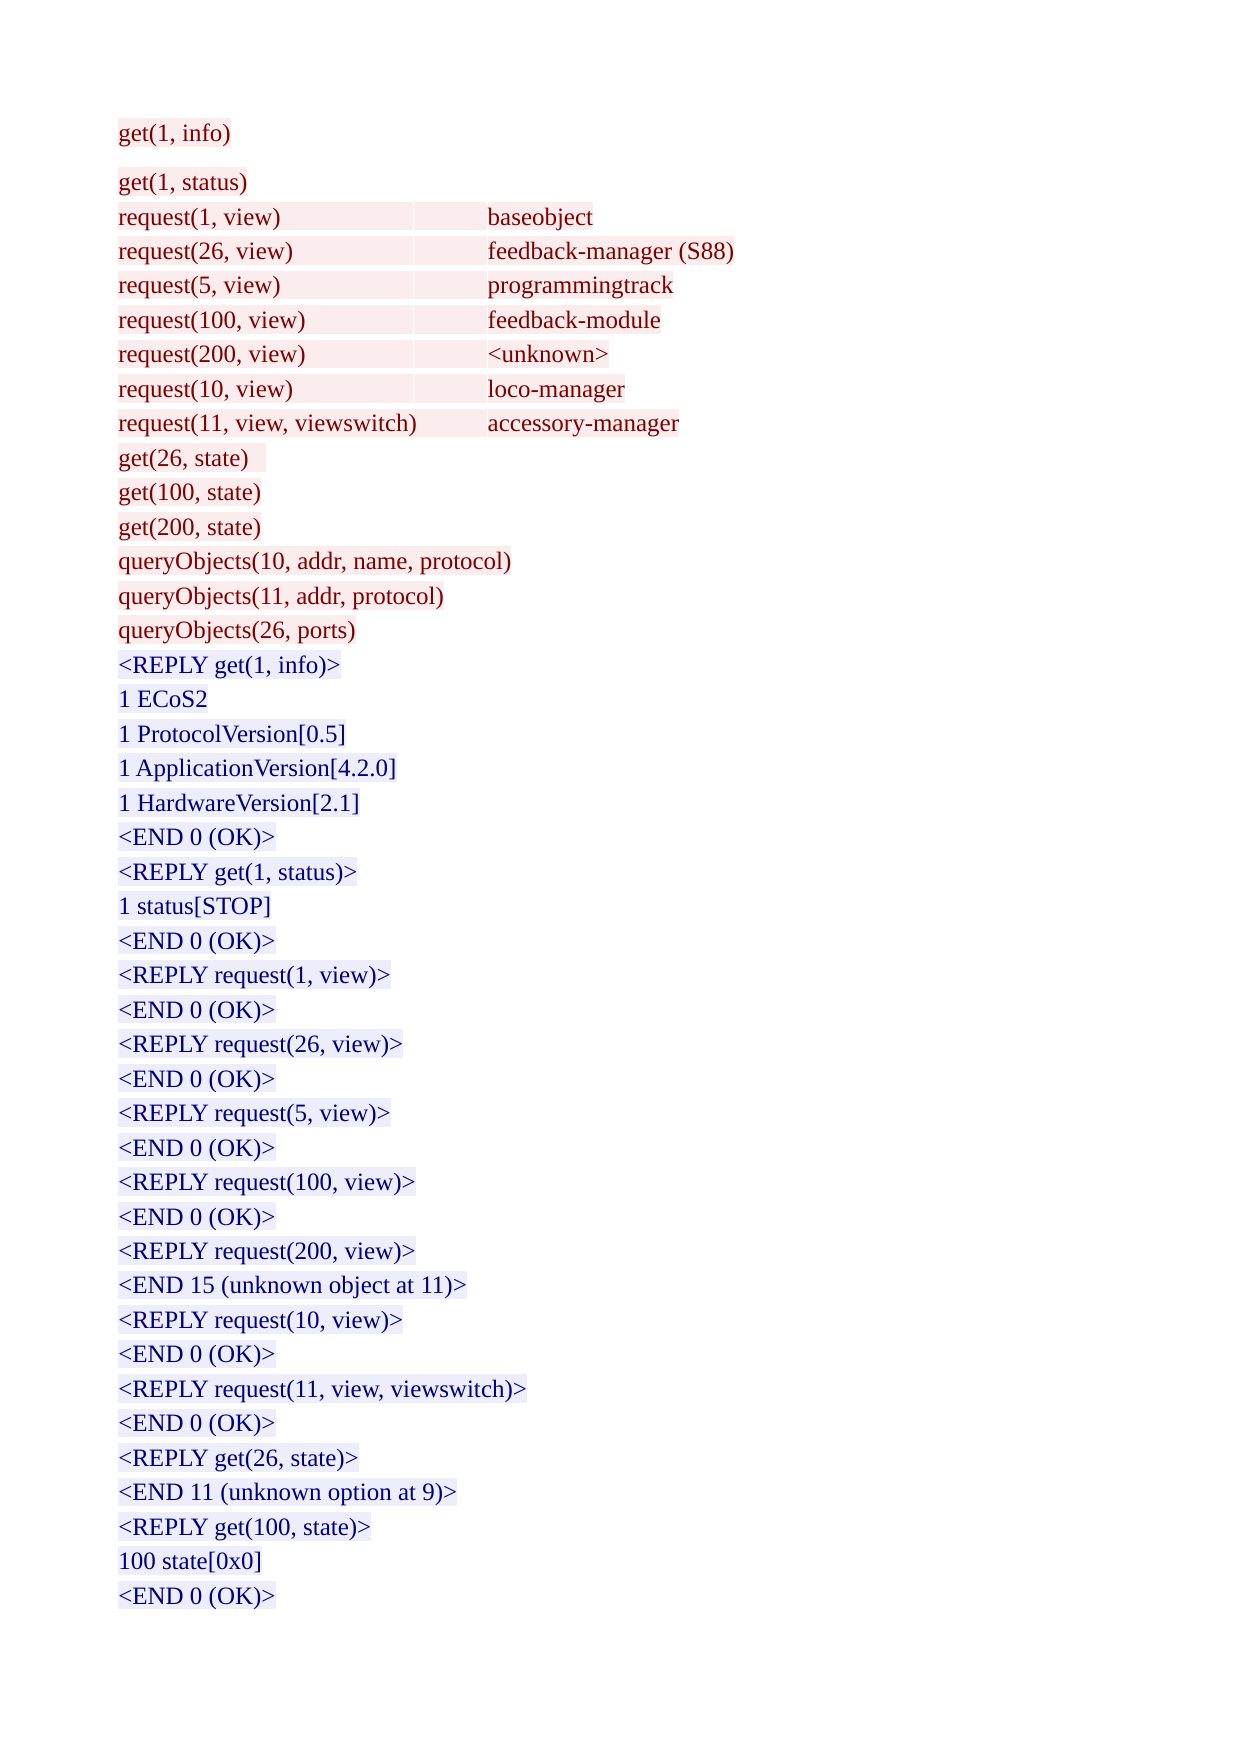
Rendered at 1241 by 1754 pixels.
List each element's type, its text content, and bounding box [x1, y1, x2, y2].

text 1 ApplicationVersion[4.2.0] [118, 753, 1122, 782]
text request(100, view) feedback-module [118, 305, 1122, 334]
text request(5, view) programmingtrack [118, 271, 1122, 299]
text get(100, state) [118, 477, 1122, 506]
text <END 0 (OK)> [118, 1133, 1122, 1161]
text 1 HardwareVersion[2.1] [118, 788, 1122, 817]
text request(11, view, viewswitch) accessory-manager [118, 408, 1122, 437]
text queryObjects(11, addr, protocol) [118, 581, 1122, 610]
text request(26, view) feedback-manager (S88) [118, 236, 1122, 265]
text <END 11 (unknown option at 9)> [118, 1477, 1122, 1506]
text <END 0 (OK)> [118, 1408, 1122, 1437]
text 1 ProtocolVersion[0.5] [118, 719, 1122, 748]
text <END 0 (OK)> [118, 1581, 1122, 1609]
text <REPLY get(100, state)> [118, 1512, 1122, 1541]
text <END 0 (OK)> [118, 995, 1122, 1023]
text <REPLY request(100, view)> [118, 1167, 1122, 1196]
text queryObjects(10, addr, name, protocol) [118, 546, 1122, 575]
text <END 0 (OK)> [118, 1202, 1122, 1230]
text get(200, state) [118, 512, 1122, 541]
text 1 ECoS2 [118, 684, 1122, 713]
text queryObjects(26, ports) [118, 615, 1122, 644]
text <REPLY request(1, view)> [118, 960, 1122, 989]
text 1 status[STOP] [118, 891, 1122, 920]
text <END 0 (OK)> [118, 1064, 1122, 1092]
text get(26, state) [118, 443, 1122, 472]
text <REPLY request(10, view)> [118, 1305, 1122, 1334]
text request(10, view) loco-manager [118, 374, 1122, 403]
text request(200, view) <unknown> [118, 339, 1122, 368]
text <END 0 (OK)> [118, 1339, 1122, 1368]
text <END 0 (OK)> [118, 926, 1122, 954]
text <REPLY request(5, view)> [118, 1098, 1122, 1127]
text 100 state[0x0] [118, 1546, 1122, 1575]
text <END 0 (OK)> [118, 822, 1122, 851]
text <END 15 (unknown object at 11)> [118, 1271, 1122, 1299]
text <REPLY get(26, state)> [118, 1443, 1122, 1472]
text get(1, status) [118, 167, 1122, 196]
text <REPLY request(200, view)> [118, 1236, 1122, 1265]
text <REPLY get(1, info)> [118, 650, 1122, 679]
text <REPLY get(1, status)> [118, 857, 1122, 886]
text request(1, view) baseobject [118, 202, 1122, 230]
text <REPLY request(11, view, viewswitch)> [118, 1374, 1122, 1403]
text <REPLY request(26, view)> [118, 1029, 1122, 1058]
text get(1, info) [118, 118, 1122, 147]
